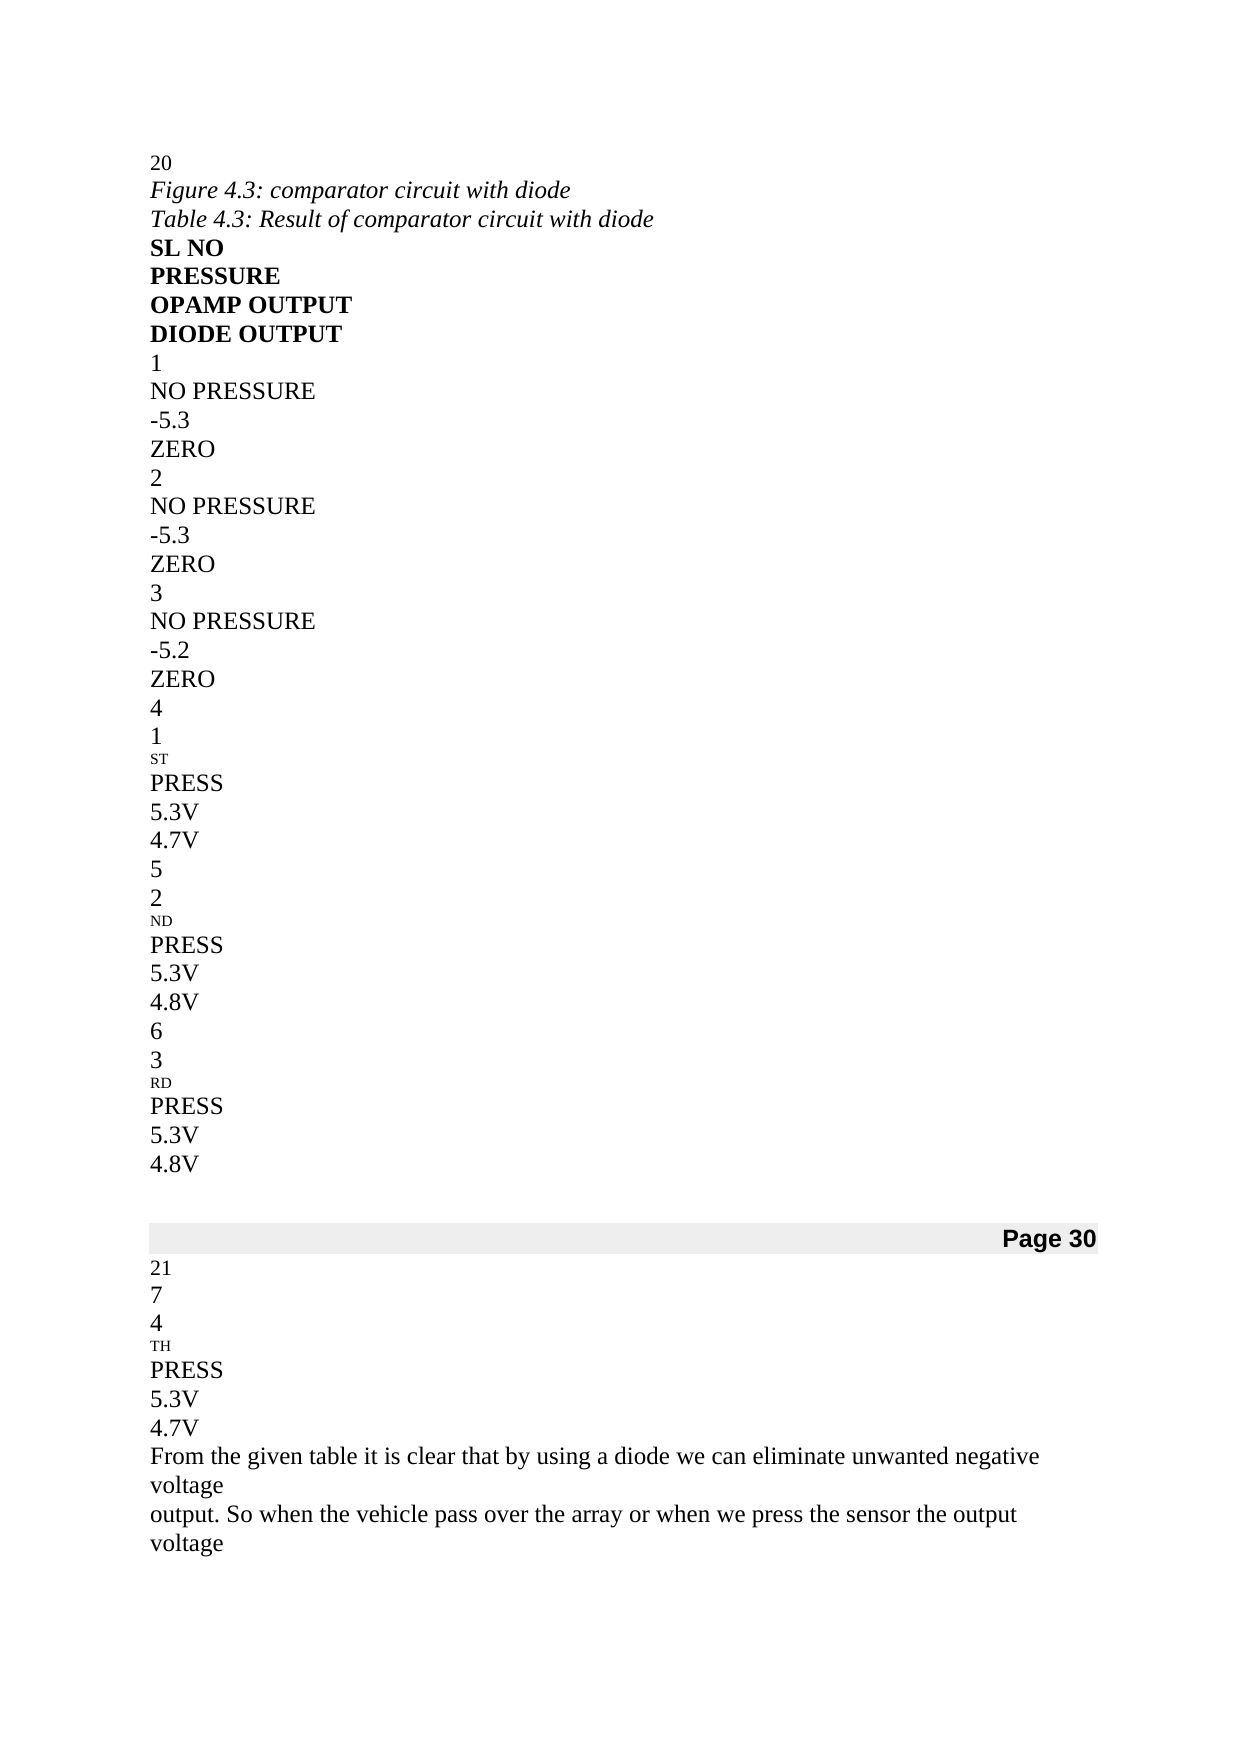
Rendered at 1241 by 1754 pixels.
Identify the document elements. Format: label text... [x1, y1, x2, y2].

text 4 [150, 1308, 1090, 1337]
text ND [150, 912, 1090, 930]
text 4 [150, 693, 1090, 721]
text PRESS [150, 768, 1090, 797]
text OPAMP OUTPUT [150, 290, 1090, 319]
text 20 [150, 150, 1090, 175]
text PRESS [150, 1091, 1090, 1120]
text -5.3 [150, 520, 1090, 549]
text ZERO [150, 434, 1090, 463]
text 5.3V [150, 1384, 1090, 1413]
text -5.2 [150, 635, 1090, 664]
text 2 [150, 463, 1090, 491]
text Figure 4.3: comparator circuit with diode [150, 175, 1090, 204]
text 5.3V [150, 958, 1090, 987]
text TH [150, 1337, 1090, 1355]
text 5 [150, 854, 1090, 883]
text NO PRESSURE [150, 606, 1090, 635]
text 6 [150, 1016, 1090, 1045]
text DIODE OUTPUT [150, 319, 1090, 348]
text 3 [150, 578, 1090, 606]
text SL NO [150, 233, 1090, 261]
text 4.8V [150, 987, 1090, 1016]
table_header Page 30 [149, 1223, 1098, 1254]
text 7 [150, 1280, 1090, 1308]
text 21 [150, 1254, 1090, 1280]
text 4.7V [150, 826, 1090, 854]
text PRESS [150, 1355, 1090, 1384]
text 1 [150, 348, 1090, 376]
text Table 4.3: Result of comparator circuit with diode [150, 204, 1090, 233]
text PRESSURE [150, 261, 1090, 290]
text ZERO [150, 549, 1090, 578]
text 5.3V [150, 797, 1090, 826]
text 4.8V [150, 1149, 1090, 1178]
text ZERO [150, 664, 1090, 693]
text 5.3V [150, 1120, 1090, 1149]
text 1 [150, 721, 1090, 750]
text output. So when the vehicle pass over the array or when we press the sensor the output voltage [150, 1499, 1090, 1556]
text PRESS [150, 930, 1090, 958]
text 2 [150, 883, 1090, 912]
text -5.3 [150, 405, 1090, 434]
text 4.7V [150, 1413, 1090, 1441]
text RD [150, 1073, 1090, 1091]
text NO PRESSURE [150, 376, 1090, 405]
text From the given table it is clear that by using a diode we can eliminate unwanted negative voltage [150, 1441, 1090, 1499]
text ST [150, 750, 1090, 768]
text 3 [150, 1045, 1090, 1073]
text NO PRESSURE [150, 491, 1090, 520]
